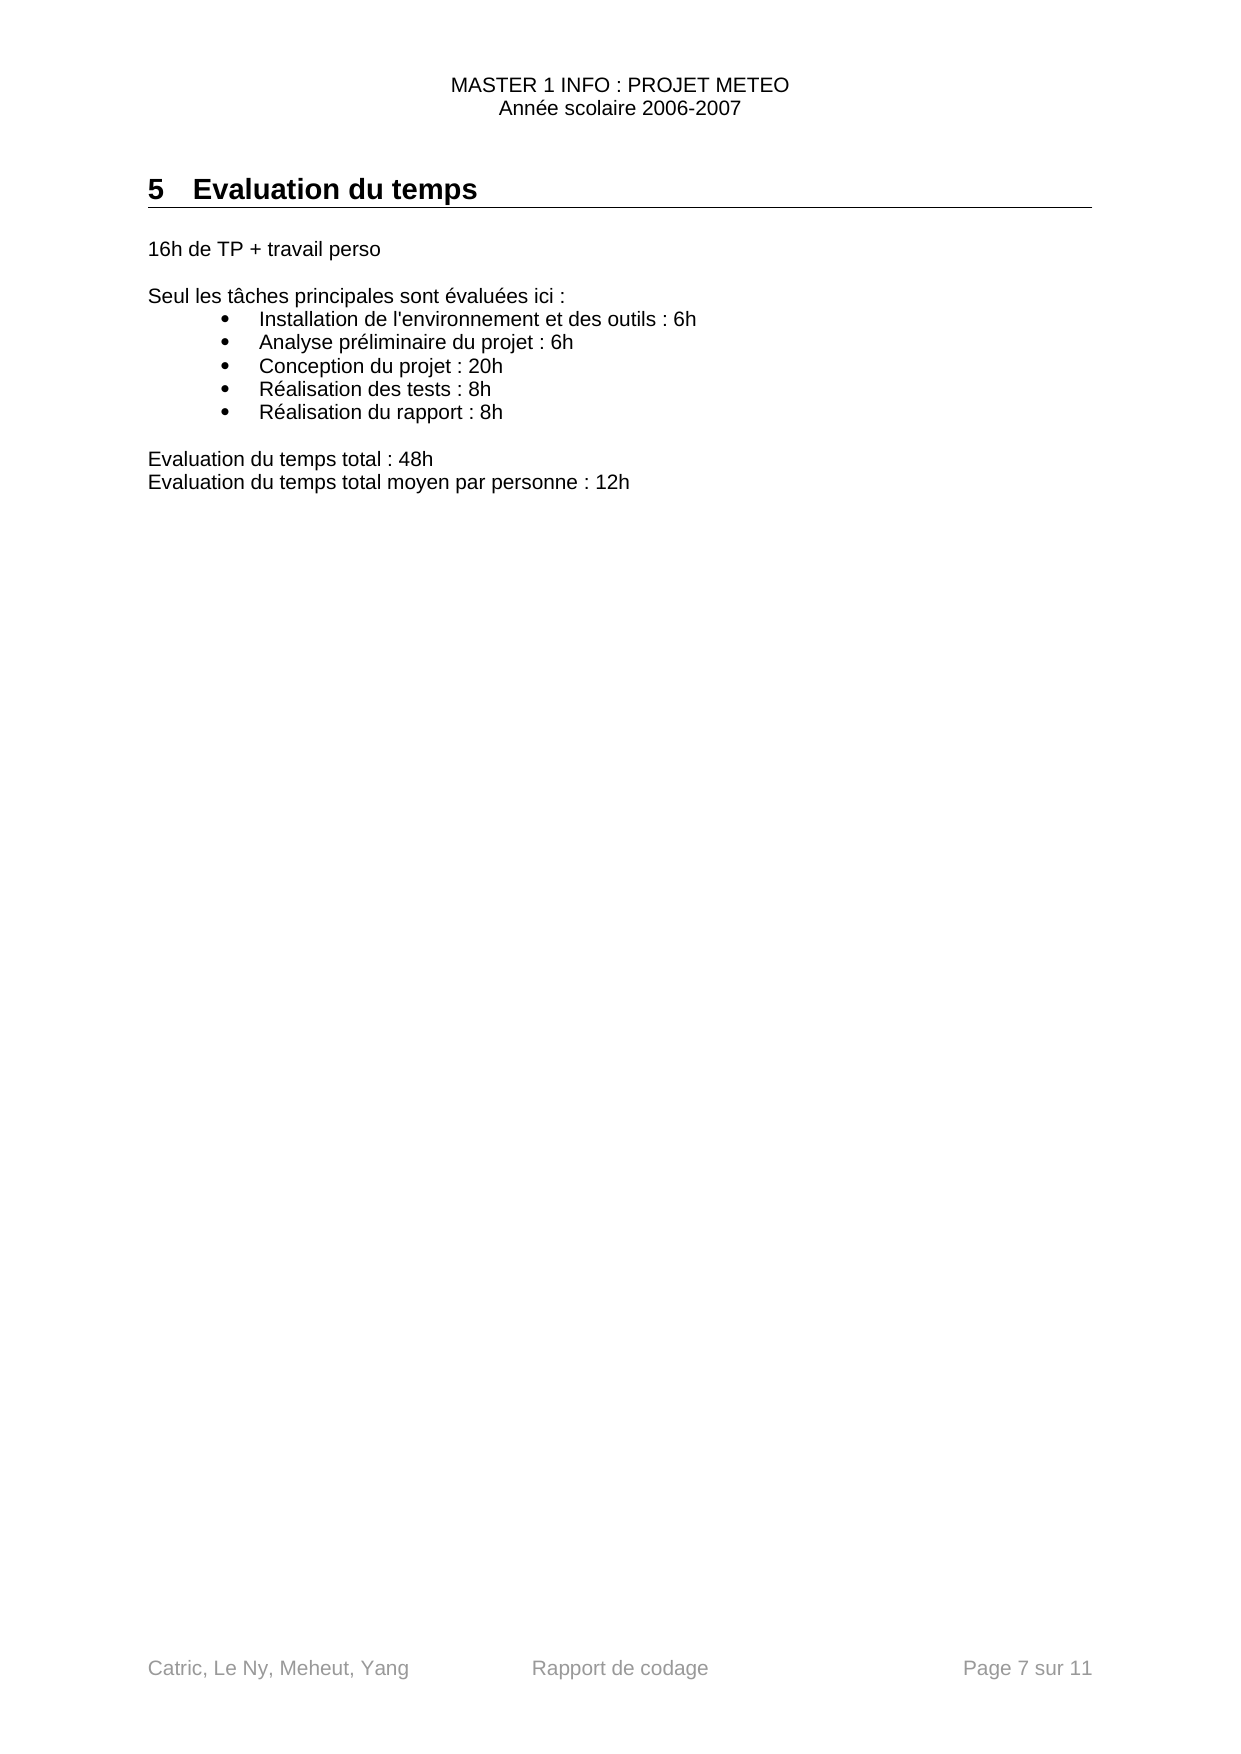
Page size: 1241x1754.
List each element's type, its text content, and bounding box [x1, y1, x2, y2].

text Seul les tâches principales sont évaluées ici : [148, 284, 1092, 307]
list Réalisation du rapport : 8h [221, 401, 1092, 424]
list Installation de l'environnement et des outils : 6h [221, 307, 1092, 331]
text 16h de TP + travail perso [148, 238, 1092, 261]
subtitle Evaluation du temps [148, 173, 1092, 207]
list Analyse préliminaire du projet : 6h [221, 331, 1092, 354]
text Evaluation du temps total : 48h [148, 447, 1092, 471]
text Evaluation du temps total moyen par personne : 12h [148, 471, 1092, 494]
list Conception du projet : 20h [221, 354, 1092, 377]
list Réalisation des tests : 8h [221, 377, 1092, 401]
